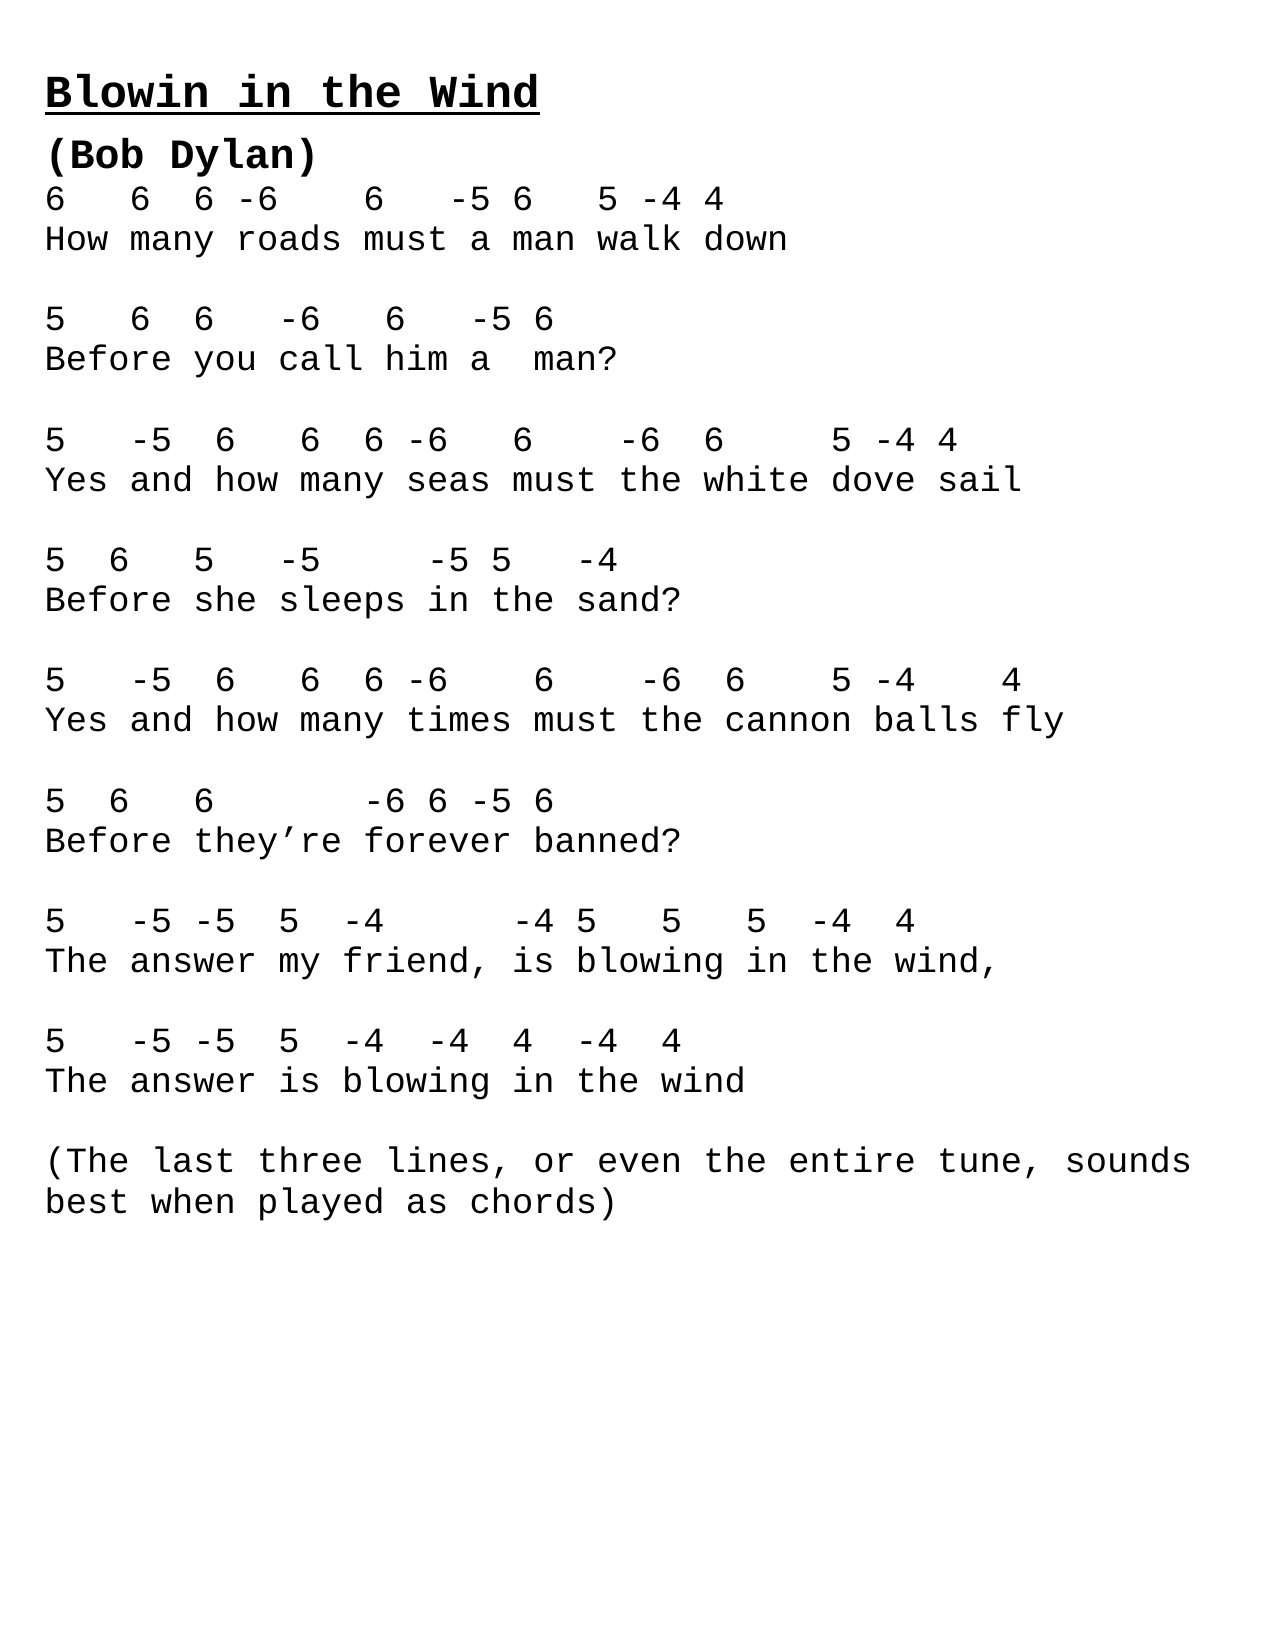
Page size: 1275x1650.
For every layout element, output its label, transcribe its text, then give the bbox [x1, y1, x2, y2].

text Yes and how many times must the cannon balls fly [44, 702, 1231, 742]
text 5 -5 -5 5 -4 -4 5 5 5 -4 4 [44, 903, 1231, 943]
text 5 -5 6 6 6 -6 6 -6 6 5 -4 4 [44, 422, 1231, 462]
text Yes and how many seas must the white dove sail [44, 462, 1231, 502]
text Before you call him a man? [44, 341, 1231, 381]
subtitle (Bob Dylan) [44, 134, 1231, 181]
text The answer is blowing in the wind [44, 1063, 1231, 1103]
text 6 6 6 -6 6 -5 6 5 -4 4 [44, 181, 1231, 221]
text How many roads must a man walk down [44, 221, 1231, 261]
text 5 6 5 -5 -5 5 -4 [44, 542, 1231, 582]
text The answer my friend, is blowing in the wind, [44, 943, 1231, 983]
subtitle Blowin in the Wind [44, 69, 1231, 121]
text 5 -5 -5 5 -4 -4 4 -4 4 [44, 1023, 1231, 1063]
text (The last three lines, or even the entire tune, sounds best when played as chords) [44, 1143, 1231, 1224]
text 5 -5 6 6 6 -6 6 -6 6 5 -4 4 [44, 662, 1231, 702]
text 5 6 6 -6 6 -5 6 [44, 782, 1231, 823]
text Before they’re forever banned? [44, 823, 1231, 863]
text Before she sleeps in the sand? [44, 582, 1231, 622]
text 5 6 6 -6 6 -5 6 [44, 301, 1231, 341]
